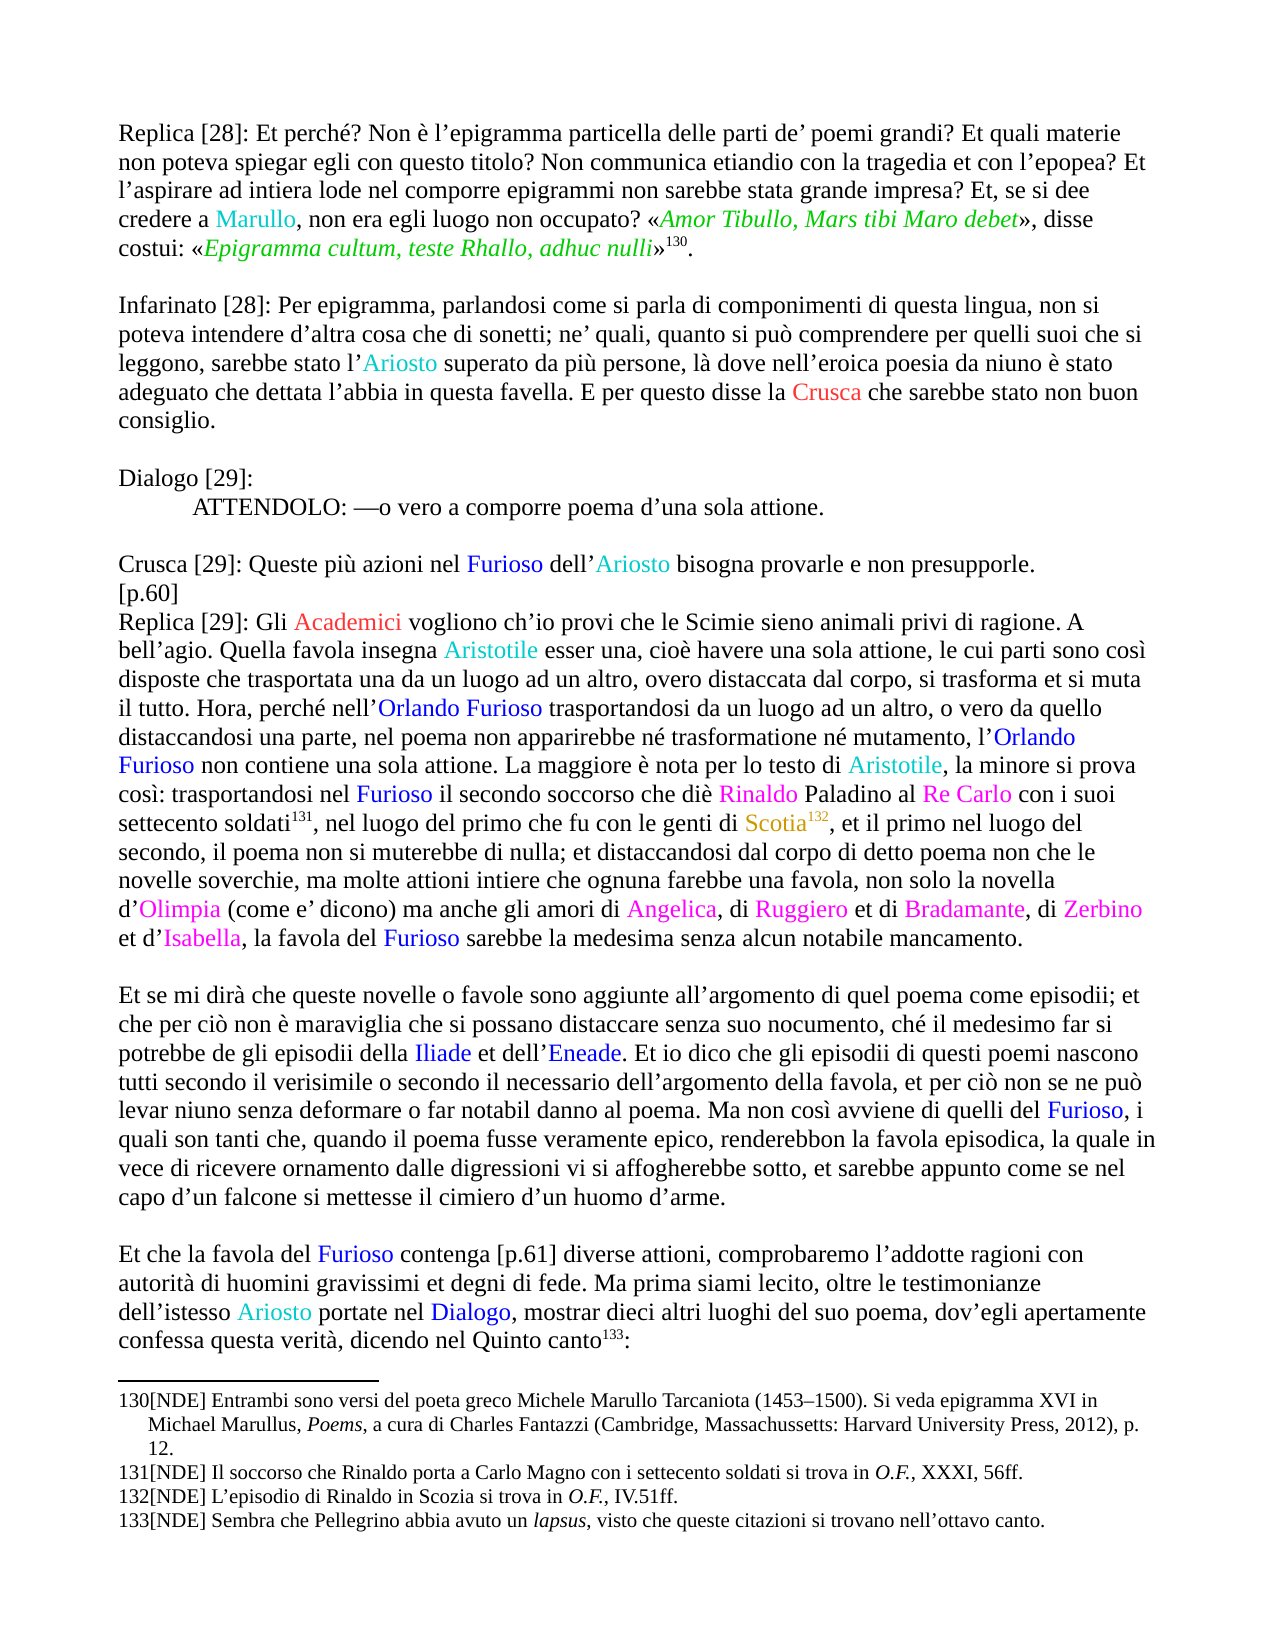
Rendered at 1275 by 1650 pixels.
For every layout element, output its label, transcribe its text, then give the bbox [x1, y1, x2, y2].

text Et che la favola del Furioso contenga [p.61] diverse attioni, comprobaremo l’addotte ragioni con autorità di huomini gravissimi et degni di fede. Ma prima siami lecito, oltre le testimonianze dell’istesso Ariosto portate nel Dialogo, mostrar dieci altri luoghi del suo poema, dov’egli apertamente confessa questa verità, dicendo nel Quinto canto: [118, 1239, 1157, 1354]
text Crusca [29]: Queste più azioni nel Furioso dell’Ariosto bisogna provarle e non presupporle. [118, 549, 1157, 578]
text Replica [29]: Gli Academici vogliono ch’io provi che le Scimie sieno animali privi di ragione. A bell’agio. Quella favola insegna Aristotile esser una, cioè havere una sola attione, le cui parti sono così disposte che trasportata una da un luogo ad un altro, overo distaccata dal corpo, si trasforma et si muta il tutto. Hora, perché nell’Orlando Furioso trasportandosi da un luogo ad un altro, o vero da quello distaccandosi una parte, nel poema non apparirebbe né trasformatione né mutamento, l’Orlando Furioso non contiene una sola attione. La maggiore è nota per lo testo di Aristotile, la minore si prova così: trasportandosi nel Furioso il secondo soccorso che diè Rinaldo Paladino al Re Carlo con i suoi settecento soldati, nel luogo del primo che fu con le genti di Scotia, et il primo nel luogo del secondo, il poema non si muterebbe di nulla; et distaccandosi dal corpo di detto poema non che le novelle soverchie, ma molte attioni intiere che ognuna farebbe una favola, non solo la novella d’Olimpia (come e’ dicono) ma anche gli amori di Angelica, di Ruggiero et di Bradamante, di Zerbino et d’Isabella, la favola del Furioso sarebbe la medesima senza alcun notabile mancamento. [118, 607, 1157, 952]
text ATTENDOLO: —o vero a comporre poema d’una sola attione. [118, 492, 1157, 521]
text Dialogo [29]: [118, 463, 1157, 492]
text Infarinato [28]: Per epigramma, parlandosi come si parla di componimenti di questa lingua, non si poteva intendere d’altra cosa che di sonetti; ne’ quali, quanto si può comprendere per quelli suoi che si leggono, sarebbe stato l’Ariosto superato da più persone, là dove nell’eroica poesia da niuno è stato adeguato che dettata l’abbia in questa favella. E per questo disse la Crusca che sarebbe stato non buon consiglio. [118, 291, 1157, 434]
text [p.60] [118, 578, 1157, 607]
text [NDE] L’episodio di Rinaldo in Scozia si trova in O.F., IV.51ff. [118, 1484, 1157, 1508]
text [NDE] Sembra che Pellegrino abbia avuto un lapsus, visto che queste citazioni si trovano nell’ottavo canto. [118, 1508, 1157, 1532]
text Et se mi dirà che queste novelle o favole sono aggiunte all’argomento di quel poema come episodii; et che per ciò non è maraviglia che si possano distaccare senza suo nocumento, ché il medesimo far si potrebbe de gli episodii della Iliade et dell’Eneade. Et io dico che gli episodii di questi poemi nascono tutti secondo il verisimile o secondo il necessario dell’argomento della favola, et per ciò non se ne può levar niuno senza deformare o far notabil danno al poema. Ma non così avviene di quelli del Furioso, i quali son tanti che, quando il poema fusse veramente epico, renderebbon la favola episodica, la quale in vece di ricevere ornamento dalle digressioni vi si affogherebbe sotto, et sarebbe appunto come se nel capo d’un falcone si mettesse il cimiero d’un huomo d’arme. [118, 981, 1157, 1211]
text Replica [28]: Et perché? Non è l’epigramma particella delle parti de’ poemi grandi? Et quali materie non poteva spiegar egli con questo titolo? Non communica etiandio con la tragedia et con l’epopea? Et l’aspirare ad intiera lode nel comporre epigrammi non sarebbe stata grande impresa? Et, se si dee credere a Marullo, non era egli luogo non occupato? «Amor Tibullo, Mars tibi Maro debet», disse costui: «Epigramma cultum, teste Rhallo, adhuc nulli». [118, 118, 1157, 262]
text [NDE] Entrambi sono versi del poeta greco Michele Marullo Tarcaniota (1453–1500). Si veda epigramma XVI in Michael Marullus, Poems, a cura di Charles Fantazzi (Cambridge, Massachussetts: Harvard University Press, 2012), p. 12. [118, 1387, 1157, 1460]
text [NDE] Il soccorso che Rinaldo porta a Carlo Magno con i settecento soldati si trova in O.F., XXXI, 56ff. [118, 1460, 1157, 1484]
